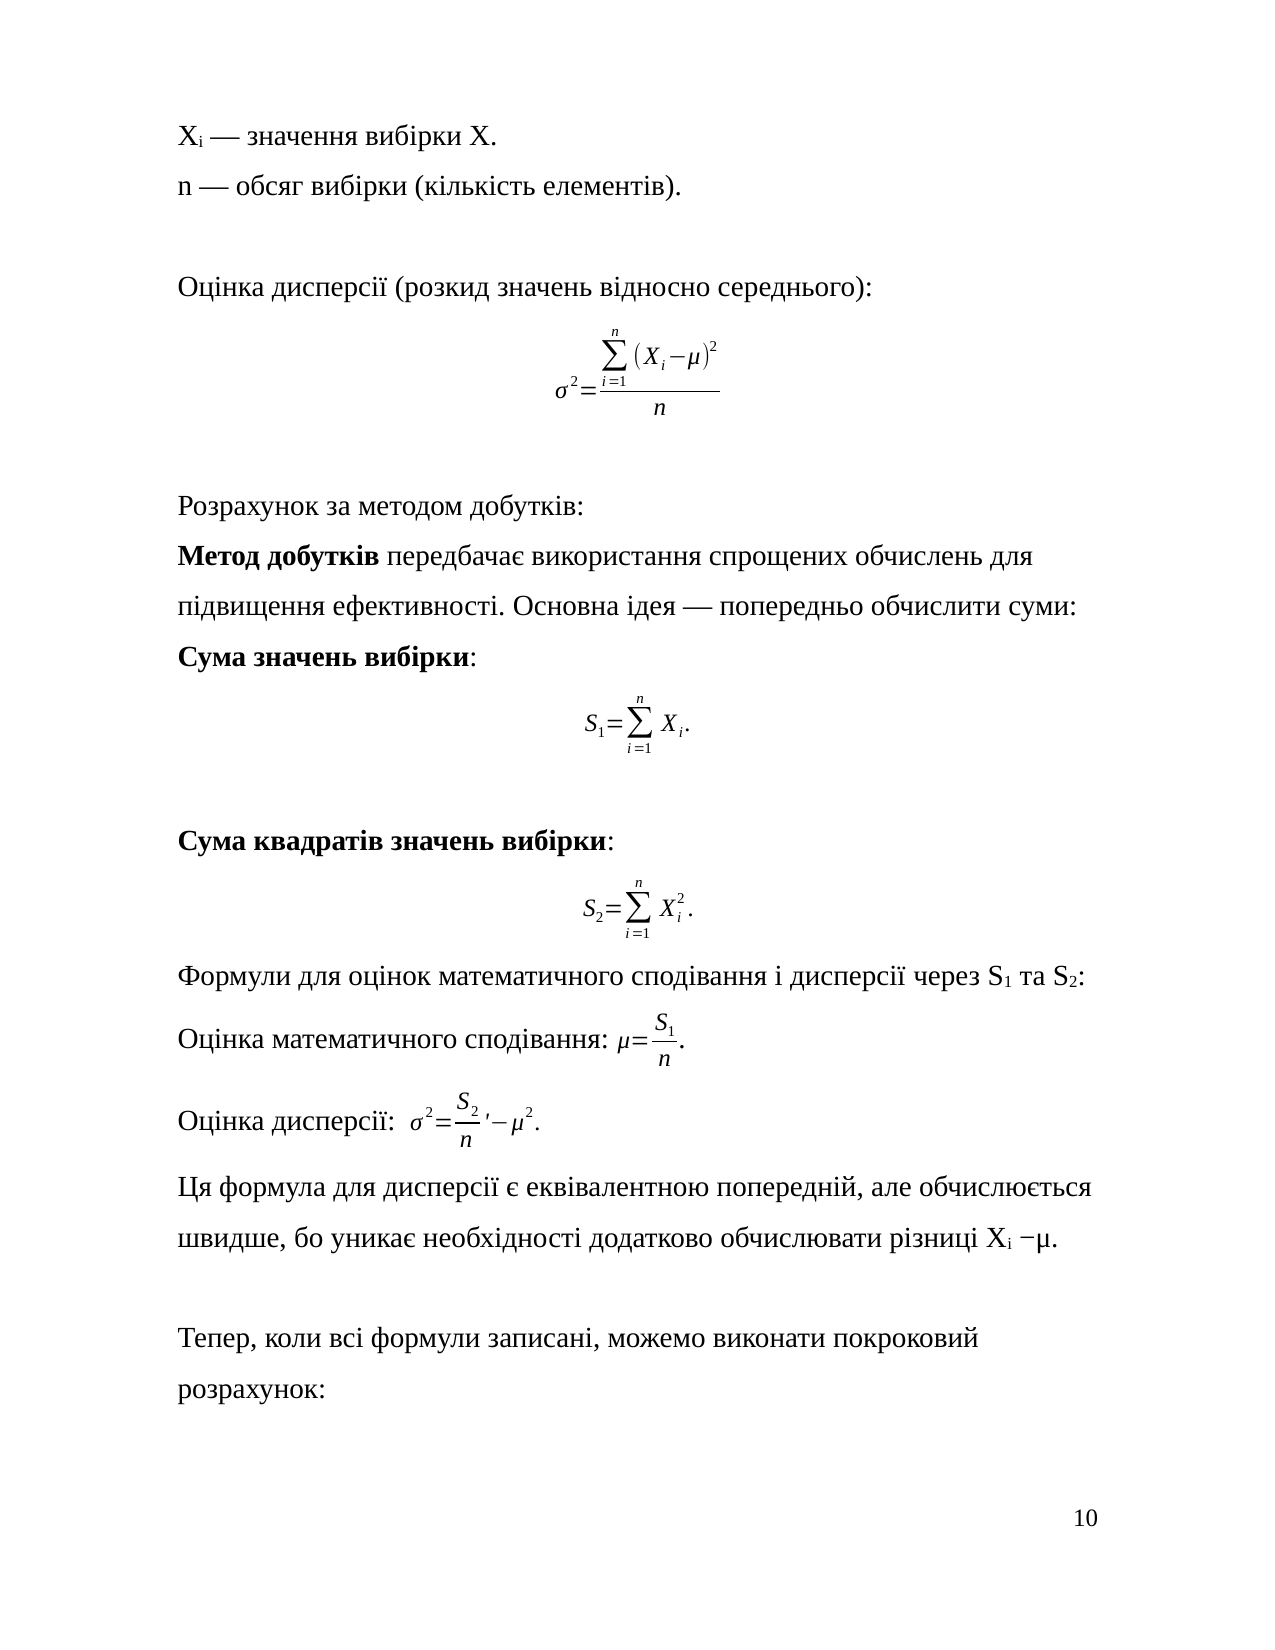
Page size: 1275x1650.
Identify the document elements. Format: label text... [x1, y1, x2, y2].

text Оцінка дисперсії (розкид значень відносно середнього): [177, 269, 1098, 303]
text Метод добутків передбачає використання спрощених обчислень для підвищення ефективності. Основна ідея — попередньо обчислити суми: [177, 538, 1098, 622]
text Оцінка дисперсії: [177, 1088, 1098, 1153]
text n — обсяг вибірки (кількість елементів). [177, 168, 1098, 202]
text Тепер, коли всі формули записані, можемо виконати покроковий розрахунок: [177, 1321, 1098, 1404]
text Оцінка математичного сподівання: . [177, 1008, 1098, 1071]
text Сума значень вибірки: [177, 639, 1098, 672]
text Сума квадратів значень вибірки: [177, 823, 1098, 857]
text Xi — значення вибірки X. [177, 118, 1098, 152]
text Розрахунок за методом добутків: [177, 488, 1098, 521]
text Ця формула для дисперсії є еквівалентною попередній, але обчислюється швидше, бо уникає необхідності додатково обчислювати різниці Xi −μ. [177, 1169, 1098, 1253]
text Формули для оцінок математичного сподівання і дисперсії через S1 та S2: [177, 958, 1098, 991]
